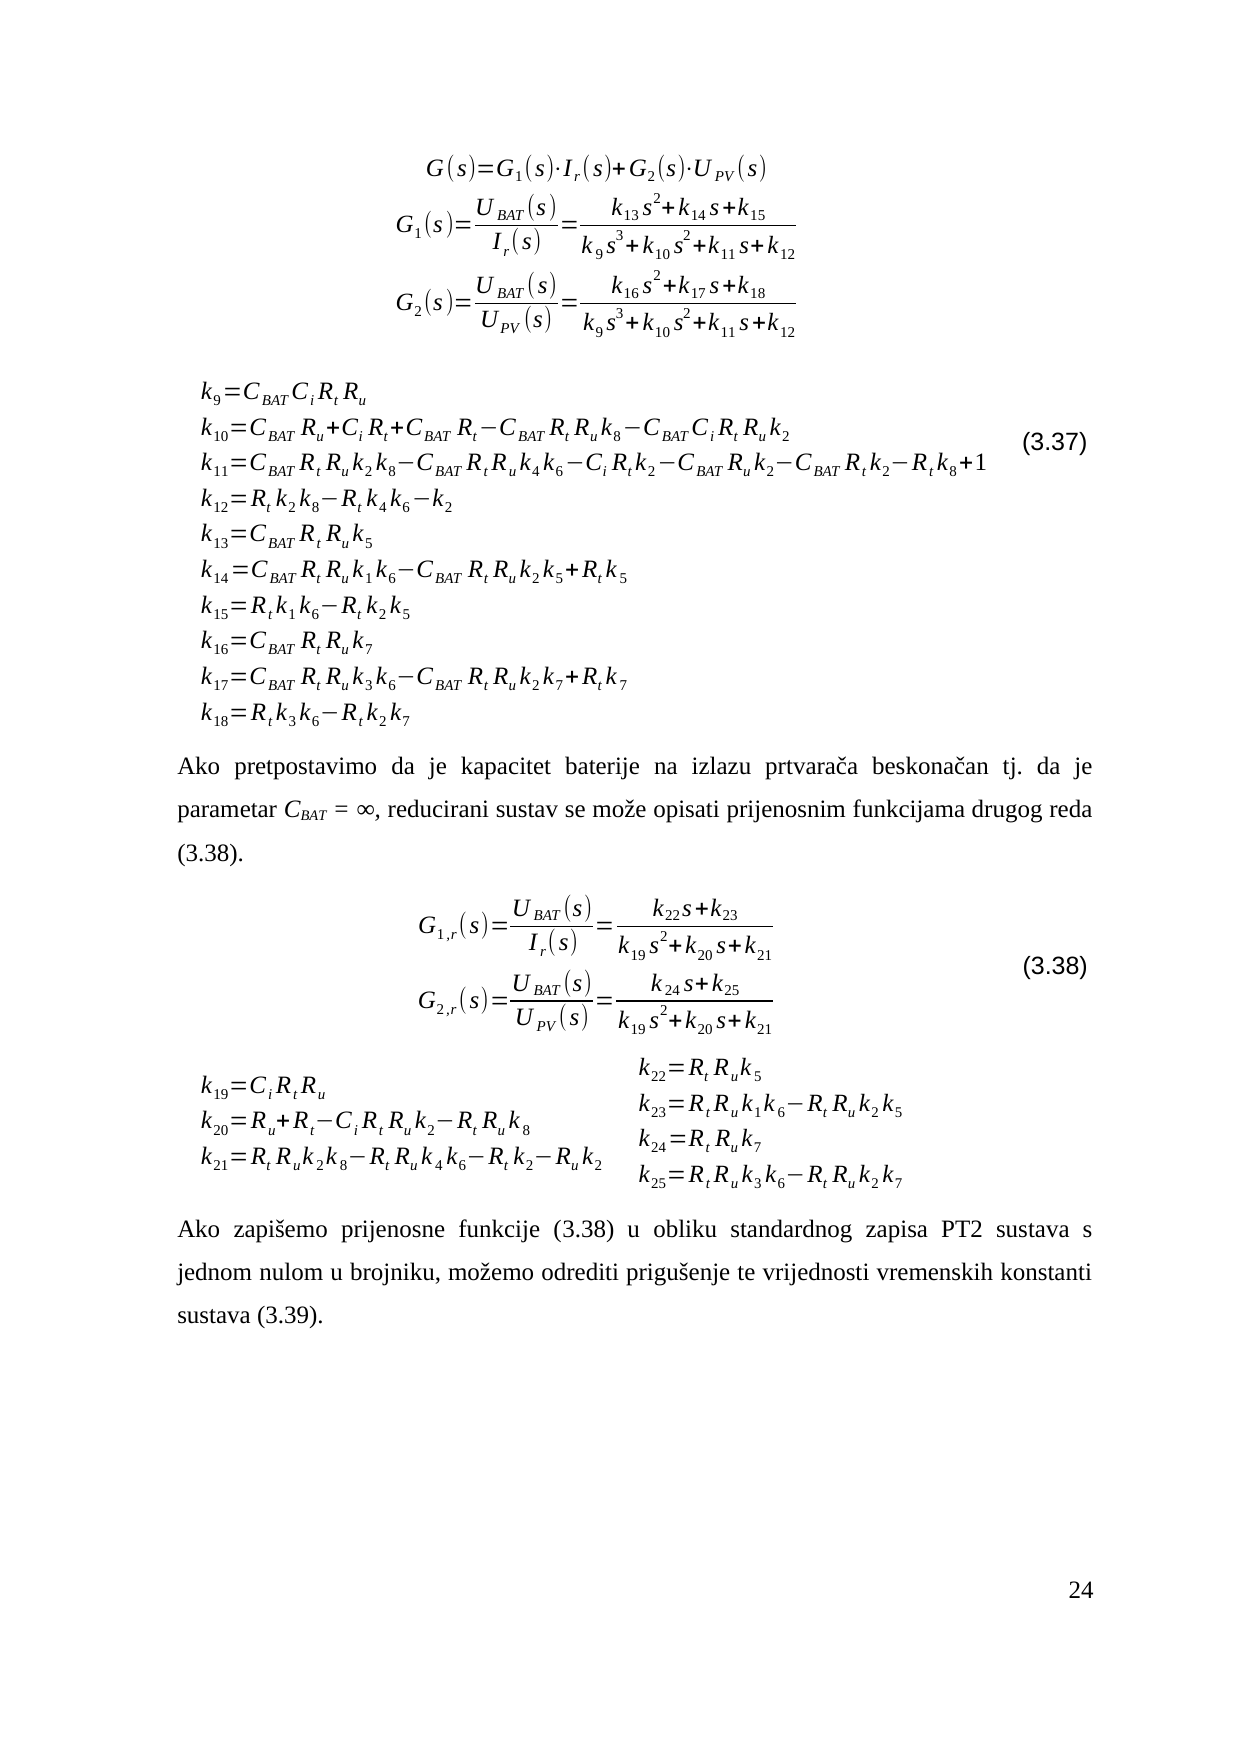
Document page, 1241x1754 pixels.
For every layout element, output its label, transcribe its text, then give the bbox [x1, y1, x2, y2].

table_header (3.37) [1016, 147, 1093, 739]
table_header (3.38) [1015, 887, 1093, 1048]
text Ako zapišemo prijenosne funkcije (3.38) u obliku standardnog zapisa PT2 sustava s jednom nulom u brojniku, možemo odrediti prigušenje te vrijednosti vremenskih konstanti sustava (3.39). [177, 1214, 1093, 1329]
text Ako pretpostavimo da je kapacitet baterije na izlazu prtvarača beskonačan tj. da je parametar CBAT = ∞, reducirani sustav se može opisati prijenosnim funkcijama drugog reda (3.38). [177, 751, 1093, 866]
table_header [177, 887, 1015, 1048]
table_header [177, 147, 1016, 739]
table_cell [177, 1048, 614, 1202]
table_cell [1015, 1048, 1093, 1202]
table_cell [615, 1048, 1015, 1202]
